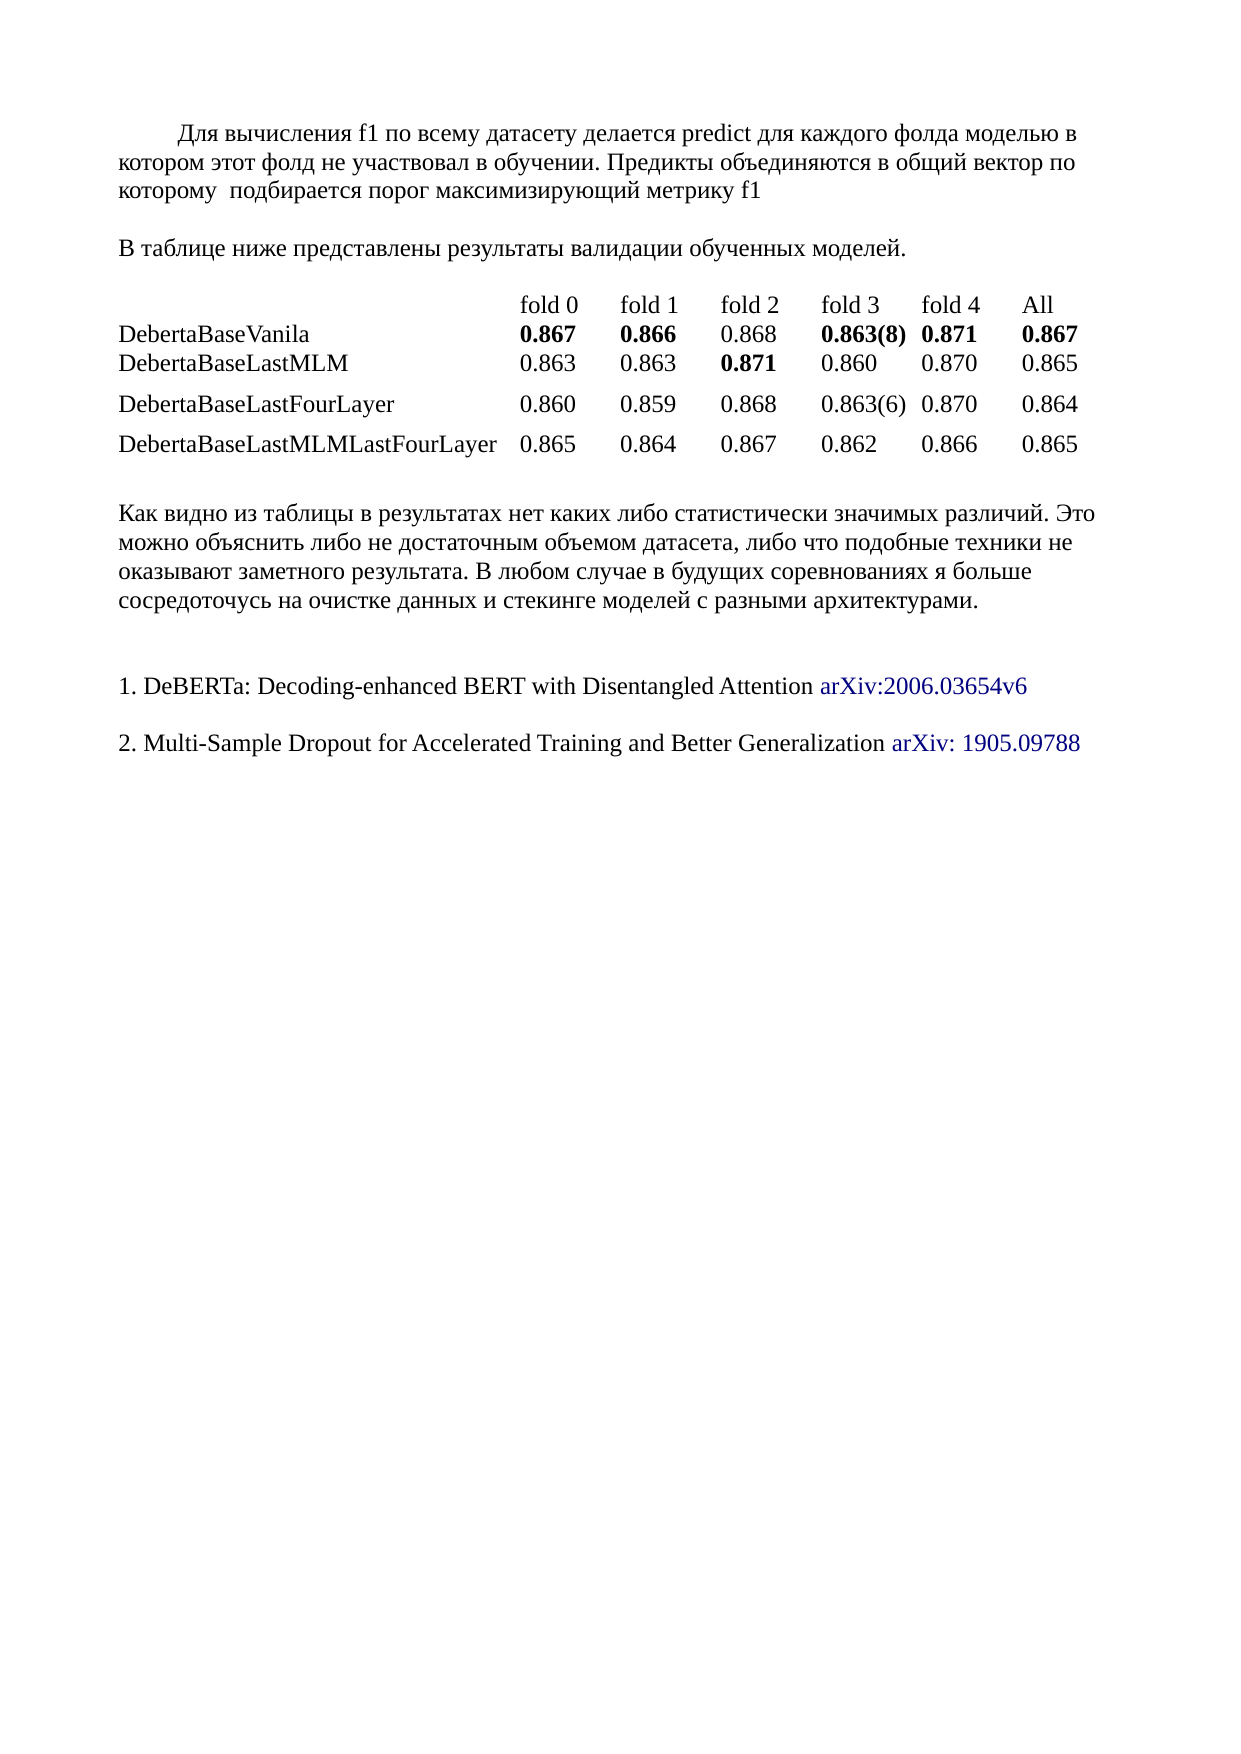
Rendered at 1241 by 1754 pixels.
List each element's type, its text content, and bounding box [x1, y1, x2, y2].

table_cell 0.863 [620, 348, 720, 389]
table_cell 0.864 [1022, 389, 1122, 429]
table_cell DebertaBaseVanila [118, 319, 519, 348]
table_cell DebertaBaseLastMLM [118, 348, 519, 389]
table_cell 0.871 [921, 319, 1022, 348]
text 2. Multi-Sample Dropout for Accelerated Training and Better Generalization arXiv: 1905.09788 [118, 728, 1122, 757]
table_header All [1022, 291, 1122, 319]
table_cell 0.865 [1022, 348, 1122, 389]
table_cell 0.863 [520, 348, 620, 389]
table_cell 0.863(8) [821, 319, 921, 348]
table_cell DebertaBaseLastMLMLastFourLayer [118, 429, 519, 470]
table_header fold 2 [720, 291, 821, 319]
table_cell 0.871 [720, 348, 821, 389]
text Для вычисления f1 по всему датасету делается predict для каждого фолда моделью в котором этот фолд не участвовал в обучении. Предикты объединяются в общий вектор по которому подбирается порог максимизирующий метрику f1 [118, 118, 1122, 204]
text В таблице ниже представлены результаты валидации обученных моделей. [118, 233, 1122, 262]
table_header fold 4 [921, 291, 1022, 319]
table_cell 0.866 [620, 319, 720, 348]
table_header fold 1 [620, 291, 720, 319]
table_cell 0.864 [620, 429, 720, 470]
table_header fold 0 [520, 291, 620, 319]
table_cell 0.862 [821, 429, 921, 470]
text Как видно из таблицы в результатах нет каких либо статистически значимых различий. Это можно объяснить либо не достаточным объемом датасета, либо что подобные техники не оказывают заметного результата. В любом случае в будущих соревнованиях я больше сосредоточусь на очистке данных и стекинге моделей с разными архитектурами. [118, 498, 1122, 613]
table_cell 0.867 [720, 429, 821, 470]
table_cell 0.865 [1022, 429, 1122, 470]
table_cell 0.859 [620, 389, 720, 429]
table_cell 0.870 [921, 389, 1022, 429]
table_cell DebertaBaseLastFourLayer [118, 389, 519, 429]
table_cell 0.863(6) [821, 389, 921, 429]
table_header fold 3 [821, 291, 921, 319]
table_cell 0.867 [520, 319, 620, 348]
table_cell 0.865 [520, 429, 620, 470]
table_cell 0.860 [821, 348, 921, 389]
table_cell 0.860 [520, 389, 620, 429]
table_cell 0.866 [921, 429, 1022, 470]
table_cell 0.868 [720, 319, 821, 348]
table_cell 0.867 [1022, 319, 1122, 348]
text 1. DeBERTa: Decoding-enhanced BERT with Disentangled Attention arXiv:2006.03654v6 [118, 671, 1122, 700]
table_cell 0.870 [921, 348, 1022, 389]
table_header [118, 291, 519, 319]
table_cell 0.868 [720, 389, 821, 429]
